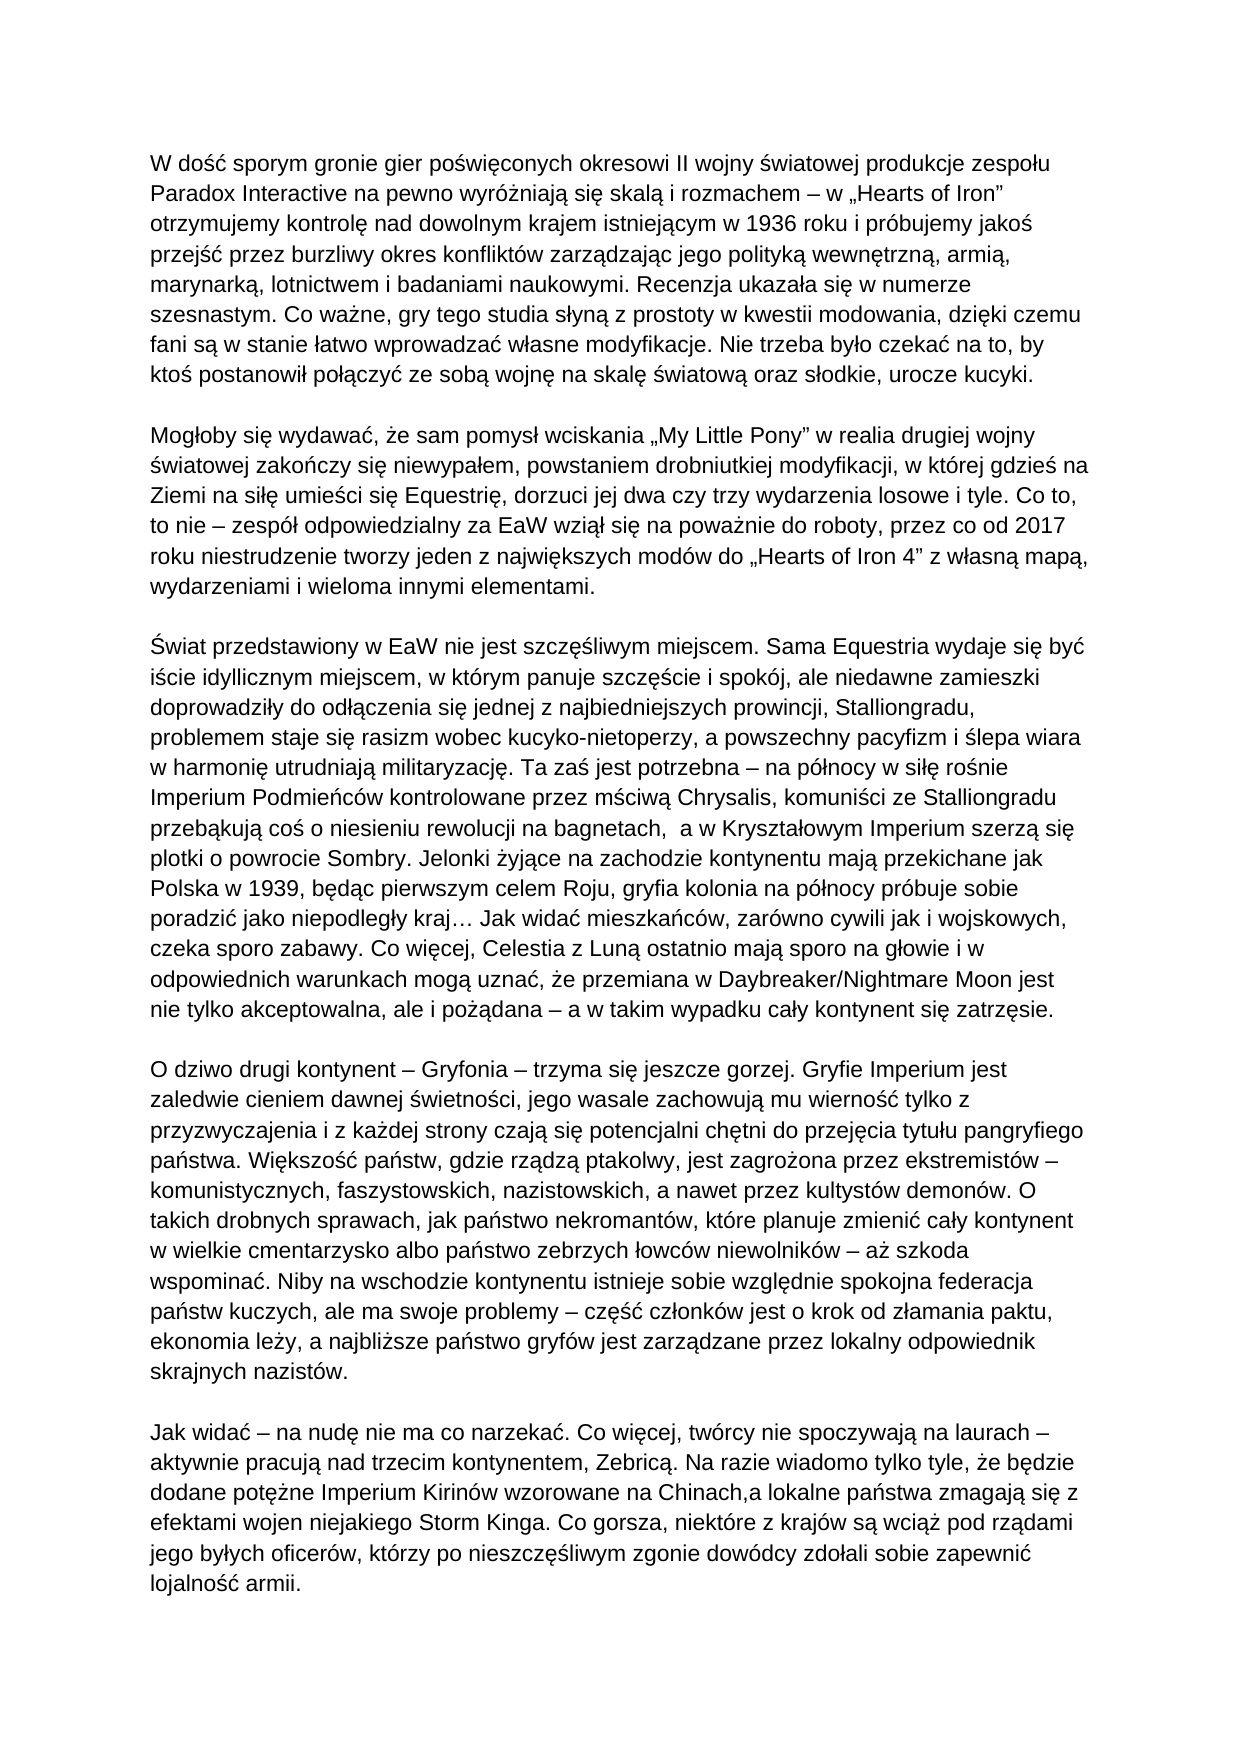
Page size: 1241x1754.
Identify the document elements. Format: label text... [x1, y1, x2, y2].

text W dość sporym gronie gier poświęconych okresowi II wojny światowej produkcje zespołu Paradox Interactive na pewno wyróżniają się skalą i rozmachem – w „Hearts of Iron” otrzymujemy kontrolę nad dowolnym krajem istniejącym w 1936 roku i próbujemy jakoś przejść przez burzliwy okres konfliktów zarządzając jego polityką wewnętrzną, armią, marynarką, lotnictwem i badaniami naukowymi. Recenzja ukazała się w numerze szesnastym. Co ważne, gry tego studia słyną z prostoty w kwestii modowania, dzięki czemu fani są w stanie łatwo wprowadzać własne modyfikacje. Nie trzeba było czekać na to, by ktoś postanowił połączyć ze sobą wojnę na skalę światową oraz słodkie, urocze kucyki. [150, 150, 1090, 388]
text Mogłoby się wydawać, że sam pomysł wciskania „My Little Pony” w realia drugiej wojny światowej zakończy się niewypałem, powstaniem drobniutkiej modyfikacji, w której gdzieś na Ziemi na siłę umieści się Equestrię, dorzuci jej dwa czy trzy wydarzenia losowe i tyle. Co to, to nie – zespół odpowiedzialny za EaW wziął się na poważnie do roboty, przez co od 2017 roku niestrudzenie tworzy jeden z największych modów do „Hearts of Iron 4” z własną mapą, wydarzeniami i wieloma innymi elementami. [150, 422, 1090, 599]
text Świat przedstawiony w EaW nie jest szczęśliwym miejscem. Sama Equestria wydaje się być iście idyllicznym miejscem, w którym panuje szczęście i spokój, ale niedawne zamieszki doprowadziły do odłączenia się jednej z najbiedniejszych prowincji, Stalliongradu, problemem staje się rasizm wobec kucyko-nietoperzy, a powszechny pacyfizm i ślepa wiara w harmonię utrudniają militaryzację. Ta zaś jest potrzebna – na północy w siłę rośnie Imperium Podmieńców kontrolowane przez mściwą Chrysalis, komuniści ze Stalliongradu przebąkują coś o niesieniu rewolucji na bagnetach, a w Kryształowym Imperium szerzą się plotki o powrocie Sombry. Jelonki żyjące na zachodzie kontynentu mają przekichane jak Polska w 1939, będąc pierwszym celem Roju, gryfia kolonia na północy próbuje sobie poradzić jako niepodległy kraj… Jak widać mieszkańców, zarówno cywili jak i wojskowych, czeka sporo zabawy. Co więcej, Celestia z Luną ostatnio mają sporo na głowie i w odpowiednich warunkach mogą uznać, że przemiana w Daybreaker/Nightmare Moon jest nie tylko akceptowalna, ale i pożądana – a w takim wypadku cały kontynent się zatrzęsie. [150, 633, 1090, 1022]
text Jak widać – na nudę nie ma co narzekać. Co więcej, twórcy nie spoczywają na laurach – aktywnie pracują nad trzecim kontynentem, Zebricą. Na razie wiadomo tylko tyle, że będzie dodane potężne Imperium Kirinów wzorowane na Chinach,a lokalne państwa zmagają się z efektami wojen niejakiego Storm Kinga. Co gorsza, niektóre z krajów są wciąż pod rządami jego byłych oficerów, którzy po nieszczęśliwym zgonie dowódcy zdołali sobie zapewnić lojalność armii. [150, 1419, 1090, 1596]
text O dziwo drugi kontynent – Gryfonia – trzyma się jeszcze gorzej. Gryfie Imperium jest zaledwie cieniem dawnej świetności, jego wasale zachowują mu wierność tylko z przyzwyczajenia i z każdej strony czają się potencjalni chętni do przejęcia tytułu pangryfiego państwa. Większość państw, gdzie rządzą ptakolwy, jest zagrożona przez ekstremistów – komunistycznych, faszystowskich, nazistowskich, a nawet przez kultystów demonów. O takich drobnych sprawach, jak państwo nekromantów, które planuje zmienić cały kontynent w wielkie cmentarzysko albo państwo zebrzych łowców niewolników – aż szkoda wspominać. Niby na wschodzie kontynentu istnieje sobie względnie spokojna federacja państw kuczych, ale ma swoje problemy – część członków jest o krok od złamania paktu, ekonomia leży, a najbliższe państwo gryfów jest zarządzane przez lokalny odpowiednik skrajnych nazistów. [150, 1056, 1090, 1385]
